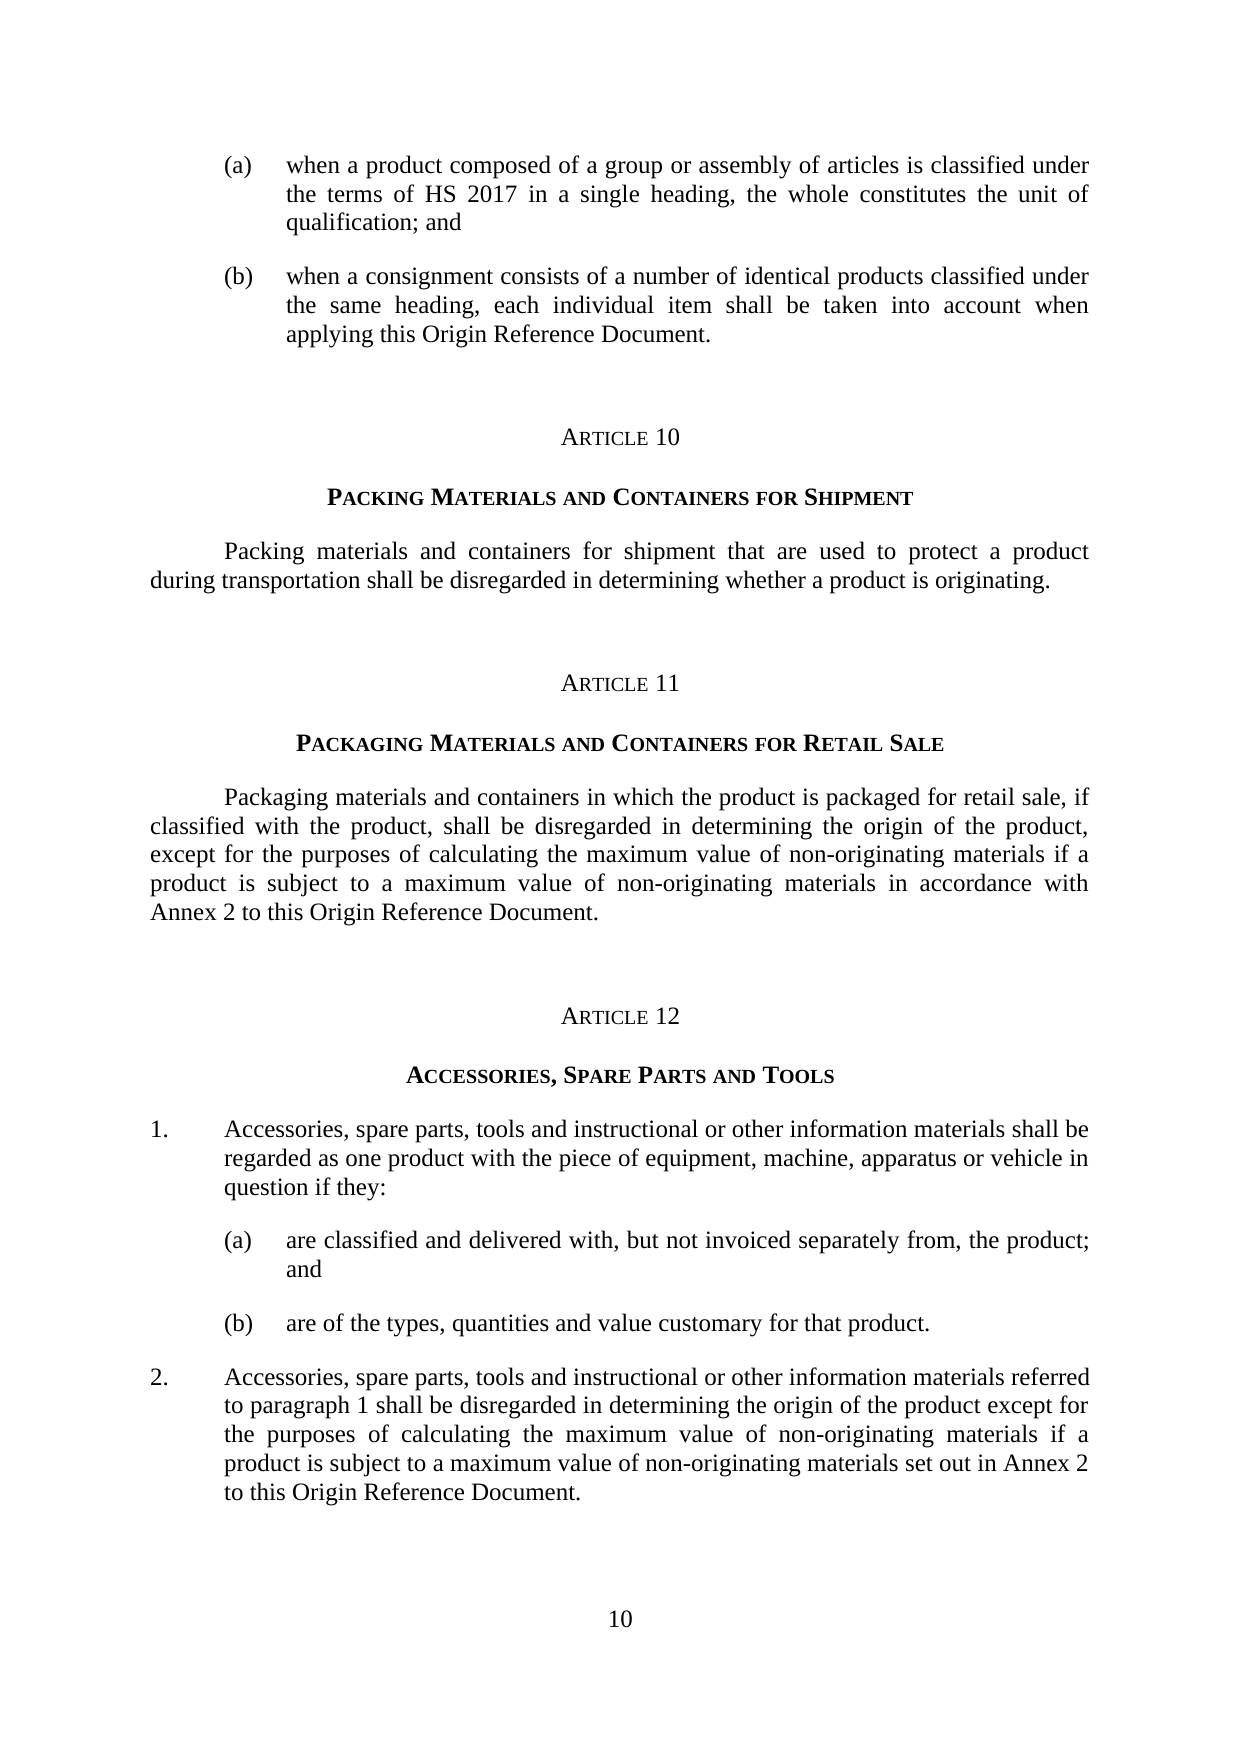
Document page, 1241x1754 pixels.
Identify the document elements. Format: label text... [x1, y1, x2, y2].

title Packing Materials and Containers for Shipment [150, 482, 1090, 511]
text (a) are classified and delivered with, but not invoiced separately from, the product; and [224, 1226, 1090, 1283]
text Packaging materials and containers in which the product is packaged for retail sale, if classified with the product, shall be disregarded in determining the origin of the product, except for the purposes of calculating the maximum value of non-originating materials if a product is subject to a maximum value of non-originating materials in accordance with Annex 2 to this Origin Reference Document. [150, 782, 1090, 926]
text Packing materials and containers for shipment that are used to protect a product during transportation shall be disregarded in determining whether a product is originating. [150, 536, 1090, 593]
subtitle Article 11 [150, 668, 1090, 697]
text 2. Accessories, spare parts, tools and instructional or other information materials referred to paragraph 1 shall be disregarded in determining the origin of the product except for the purposes of calculating the maximum value of non-originating materials if a product is subject to a maximum value of non-originating materials set out in Annex 2 to this Origin Reference Document. [150, 1362, 1090, 1506]
title Accessories, Spare Parts and Tools [150, 1061, 1090, 1089]
text (b) when a consignment consists of a number of identical products classified under the same heading, each individual item shall be taken into account when applying this Origin Reference Document. [224, 261, 1090, 347]
text (a) when a product composed of a group or assembly of articles is classified under the terms of HS 2017 in a single heading, the whole constitutes the unit of qualification; and [224, 150, 1090, 236]
title Packaging Materials and Containers for Retail Sale [150, 728, 1090, 757]
text 1. Accessories, spare parts, tools and instructional or other information materials shall be regarded as one product with the piece of equipment, machine, apparatus or vehicle in question if they: [150, 1114, 1090, 1201]
subtitle Article 12 [150, 1001, 1090, 1029]
text (b) are of the types, quantities and value customary for that product. [224, 1308, 1090, 1337]
subtitle Article 10 [150, 422, 1090, 451]
